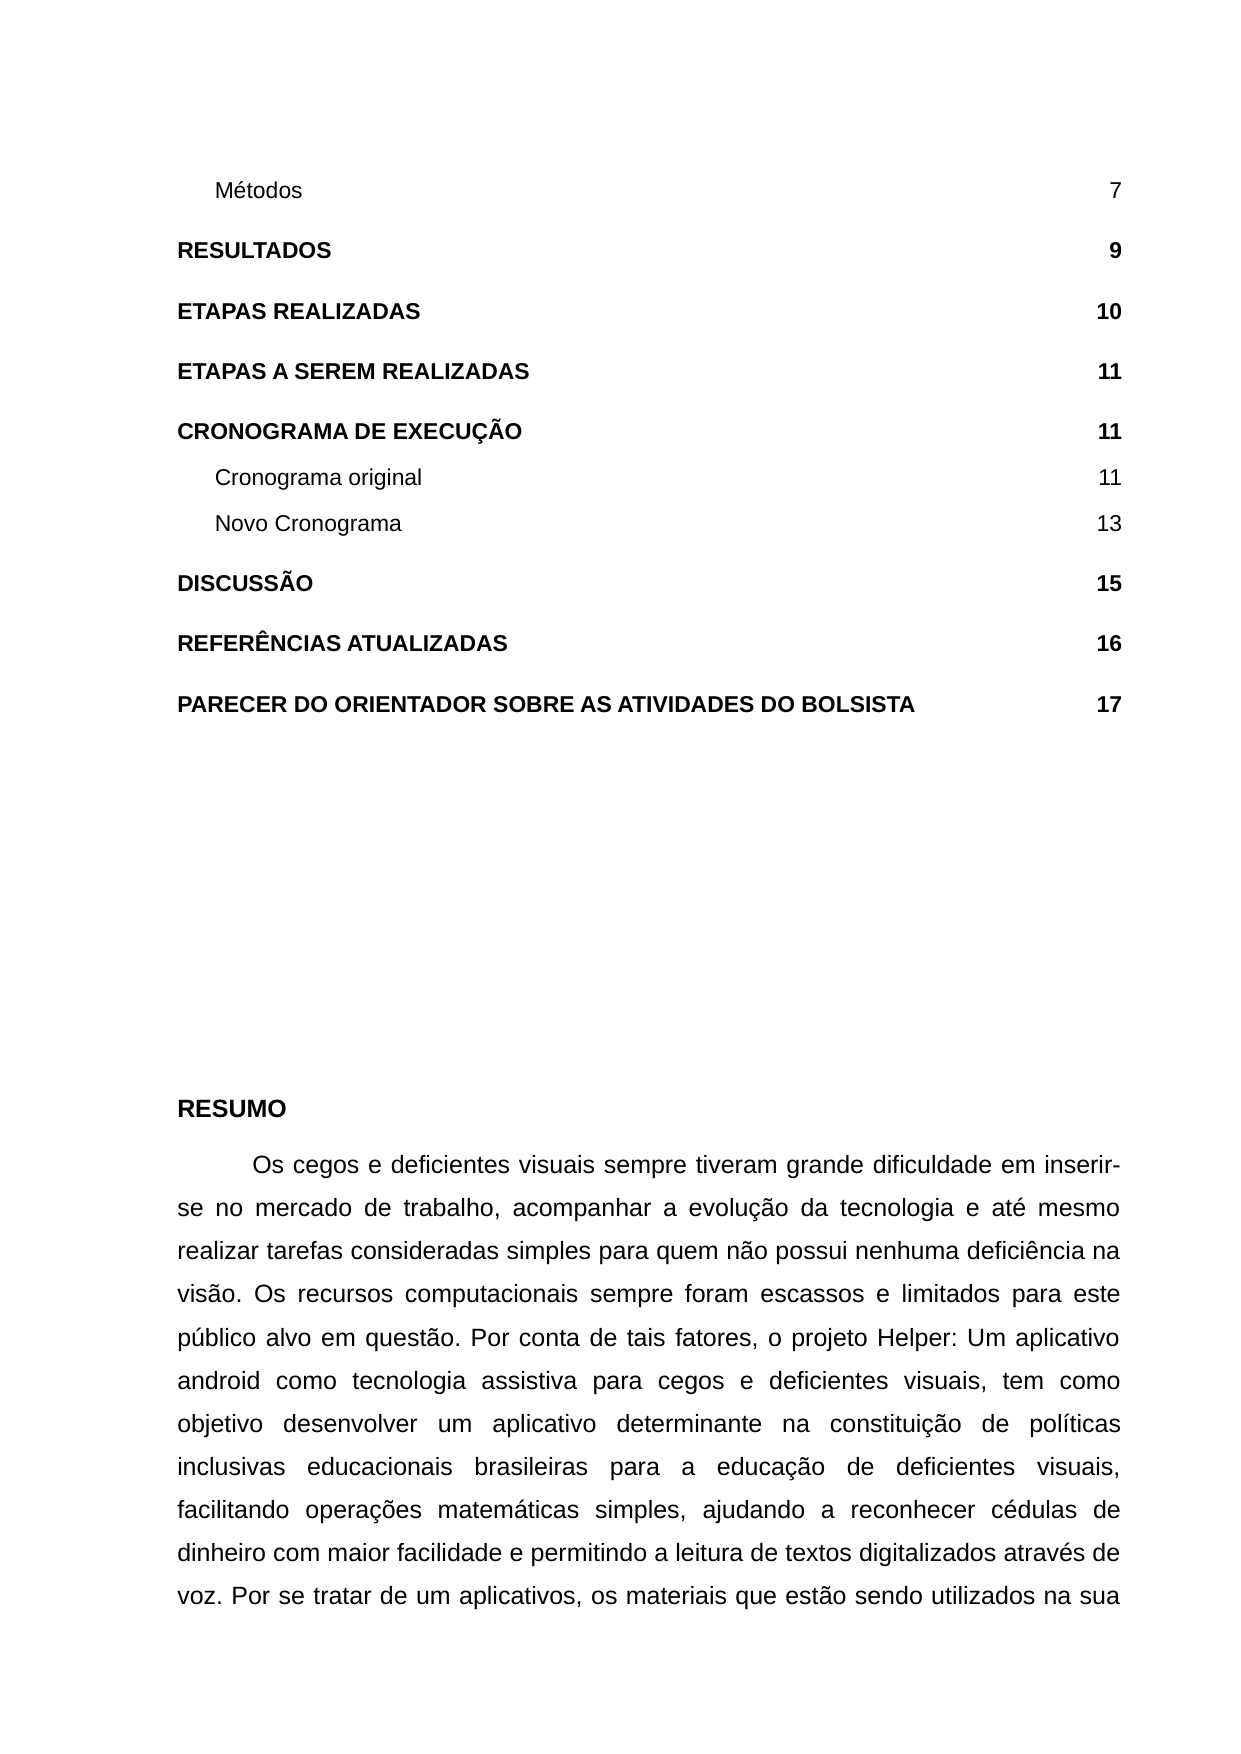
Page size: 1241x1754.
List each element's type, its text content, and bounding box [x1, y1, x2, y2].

text ETAPAS REALIZADAS 10 [177, 298, 1122, 324]
text PARECER DO ORIENTADOR SOBRE AS ATIVIDADES DO BOLSISTA 17 [177, 691, 1122, 717]
text REFERÊNCIAS ATUALIZADAS 16 [177, 630, 1122, 657]
text RESULTADOS 9 [177, 237, 1122, 264]
text DISCUSSÃO 15 [177, 570, 1122, 596]
text CRONOGRAMA DE EXECUÇÃO 11 [177, 418, 1122, 445]
text ETAPAS A SEREM REALIZADAS 11 [177, 358, 1122, 384]
text Novo Cronograma 13 [214, 510, 1122, 536]
text Cronograma original 11 [214, 464, 1122, 490]
text Métodos 7 [214, 177, 1122, 203]
subtitle RESUMO [177, 1094, 1122, 1123]
text Os cegos e deficientes visuais sempre tiveram grande dificuldade em inserir-se no mercado de trabalho, acompanhar a evolução da tecnologia e até mesmo realizar tarefas consideradas simples para quem não possui nenhuma deficiência na visão. Os recursos computacionais sempre foram escassos e limitados para este público alvo em questão. Por conta de tais fatores, o projeto Helper: Um aplicativo android como tecnologia assistiva para cegos e deficientes visuais, tem como objetivo desenvolver um aplicativo determinante na constituição de políticas inclusivas educacionais brasileiras para a educação de deficientes visuais, facilitando operações matemáticas simples, ajudando a reconhecer cédulas de dinheiro com maior facilidade e permitindo a leitura de textos digitalizados através de voz. Por se tratar de um aplicativos, os materiais que estão sendo utilizados na sua [177, 1150, 1122, 1610]
